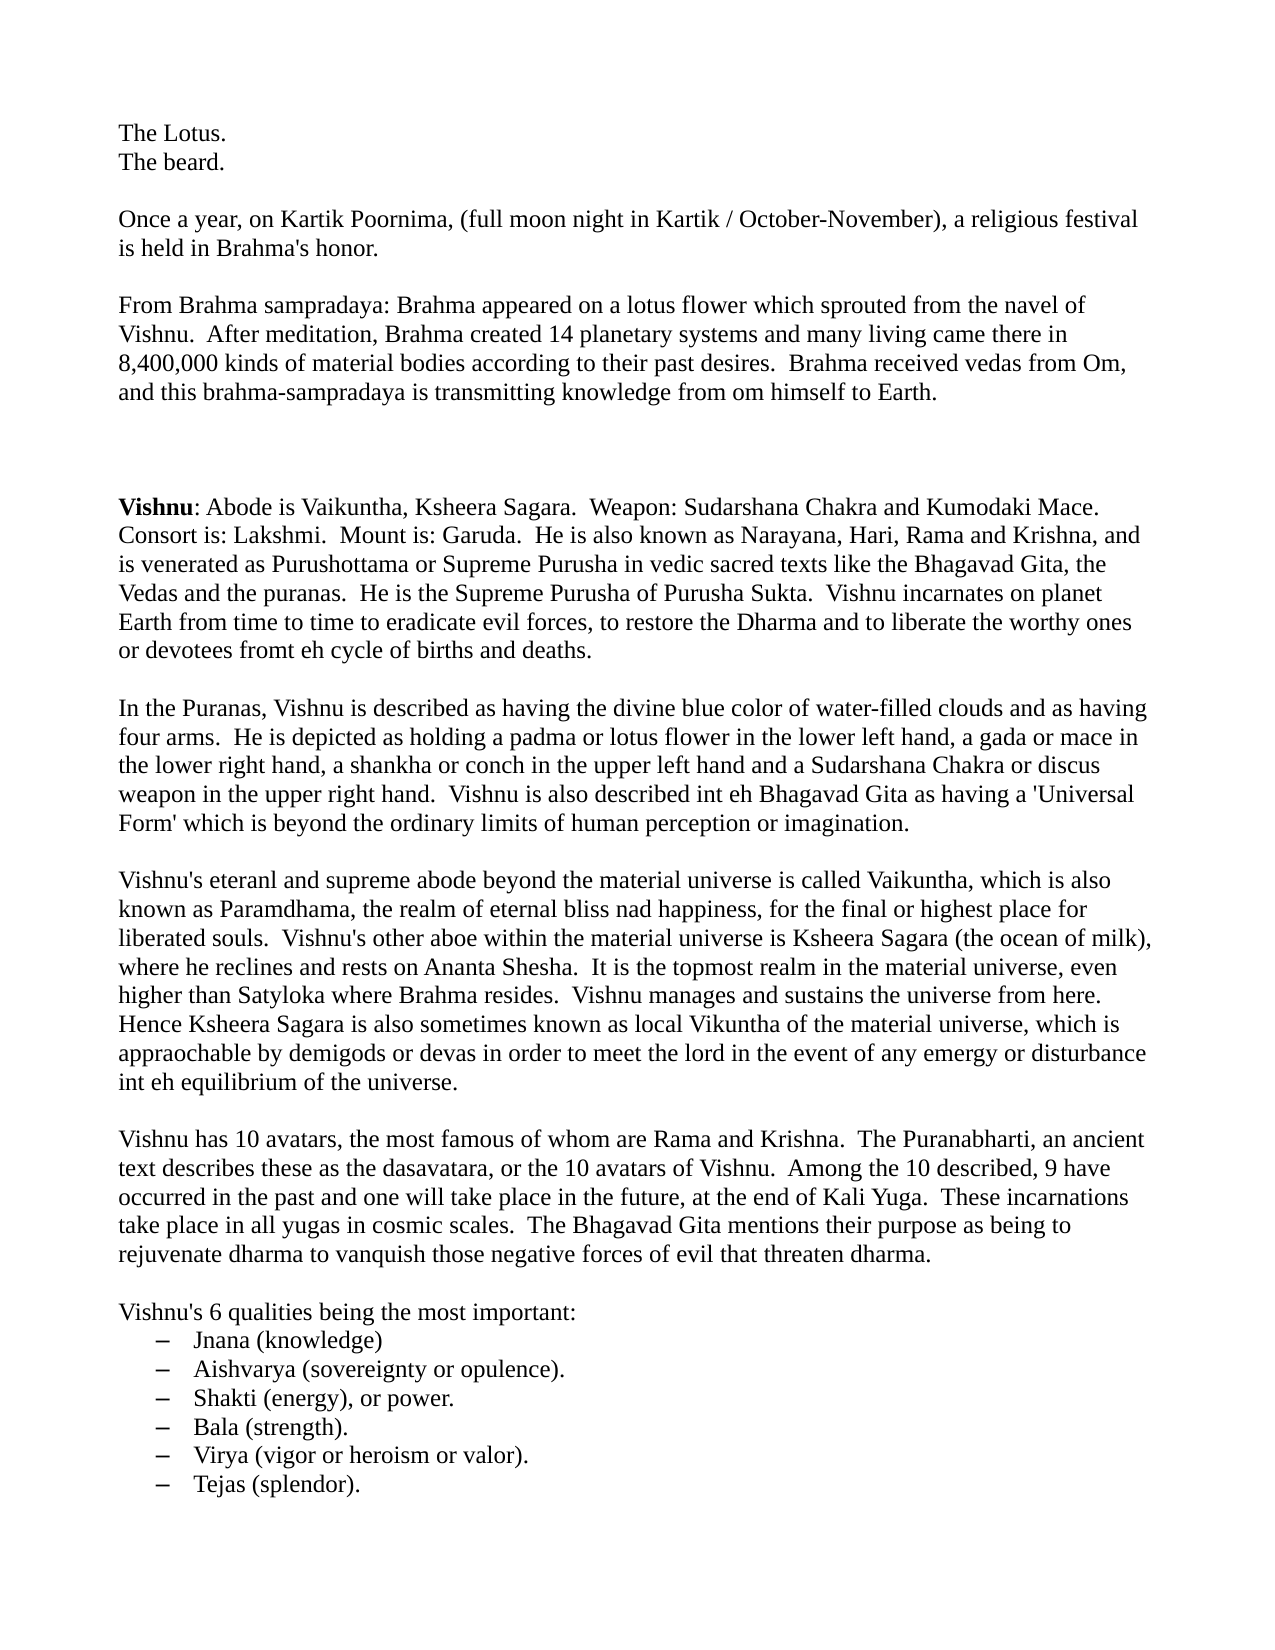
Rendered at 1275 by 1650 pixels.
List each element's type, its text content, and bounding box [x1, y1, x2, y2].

list Shakti (energy), or power. [156, 1383, 1157, 1412]
text The Lotus. [118, 118, 1157, 147]
text Vishnu has 10 avatars, the most famous of whom are Rama and Krishna. The Puranabharti, an ancient text describes these as the dasavatara, or the 10 avatars of Vishnu. Among the 10 described, 9 have occurred in the past and one will take place in the future, at the end of Kali Yuga. These incarnations take place in all yugas in cosmic scales. The Bhagavad Gita mentions their purpose as being to rejuvenate dharma to vanquish those negative forces of evil that threaten dharma. [118, 1124, 1157, 1268]
list Bala (strength). [156, 1412, 1157, 1441]
list Virya (vigor or heroism or valor). [156, 1441, 1157, 1469]
text Vishnu's 6 qualities being the most important: [118, 1297, 1157, 1326]
text From Brahma sampradaya: Brahma appeared on a lotus flower which sprouted from the navel of Vishnu. After meditation, Brahma created 14 planetary systems and many living came there in 8,400,000 kinds of material bodies according to their past desires. Brahma received vedas from Om, and this brahma-sampradaya is transmitting knowledge from om himself to Earth. [118, 291, 1157, 406]
text In the Puranas, Vishnu is described as having the divine blue color of water-filled clouds and as having four arms. He is depicted as holding a padma or lotus flower in the lower left hand, a gada or mace in the lower right hand, a shankha or conch in the upper left hand and a Sudarshana Chakra or discus weapon in the upper right hand. Vishnu is also described int eh Bhagavad Gita as having a 'Universal Form' which is beyond the ordinary limits of human perception or imagination. [118, 693, 1157, 837]
text Once a year, on Kartik Poornima, (full moon night in Kartik / October-November), a religious festival is held in Brahma's honor. [118, 204, 1157, 262]
text Vishnu's eteranl and supreme abode beyond the material universe is called Vaikuntha, which is also known as Paramdhama, the realm of eternal bliss nad happiness, for the final or highest place for liberated souls. Vishnu's other aboe within the material universe is Ksheera Sagara (the ocean of milk), where he reclines and rests on Ananta Shesha. It is the topmost realm in the material universe, even higher than Satyloka where Brahma resides. Vishnu manages and sustains the universe from here. Hence Ksheera Sagara is also sometimes known as local Vikuntha of the material universe, which is appraochable by demigods or devas in order to meet the lord in the event of any emergy or disturbance int eh equilibrium of the universe. [118, 866, 1157, 1096]
list Jnana (knowledge) [156, 1326, 1157, 1354]
list Aishvarya (sovereignty or opulence). [156, 1354, 1157, 1383]
text The beard. [118, 147, 1157, 176]
text Vishnu: Abode is Vaikuntha, Ksheera Sagara. Weapon: Sudarshana Chakra and Kumodaki Mace. Consort is: Lakshmi. Mount is: Garuda. He is also known as Narayana, Hari, Rama and Krishna, and is venerated as Purushottama or Supreme Purusha in vedic sacred texts like the Bhagavad Gita, the Vedas and the puranas. He is the Supreme Purusha of Purusha Sukta. Vishnu incarnates on planet Earth from time to time to eradicate evil forces, to restore the Dharma and to liberate the worthy ones or devotees fromt eh cycle of births and deaths. [118, 492, 1157, 664]
list Tejas (splendor). [156, 1469, 1157, 1498]
